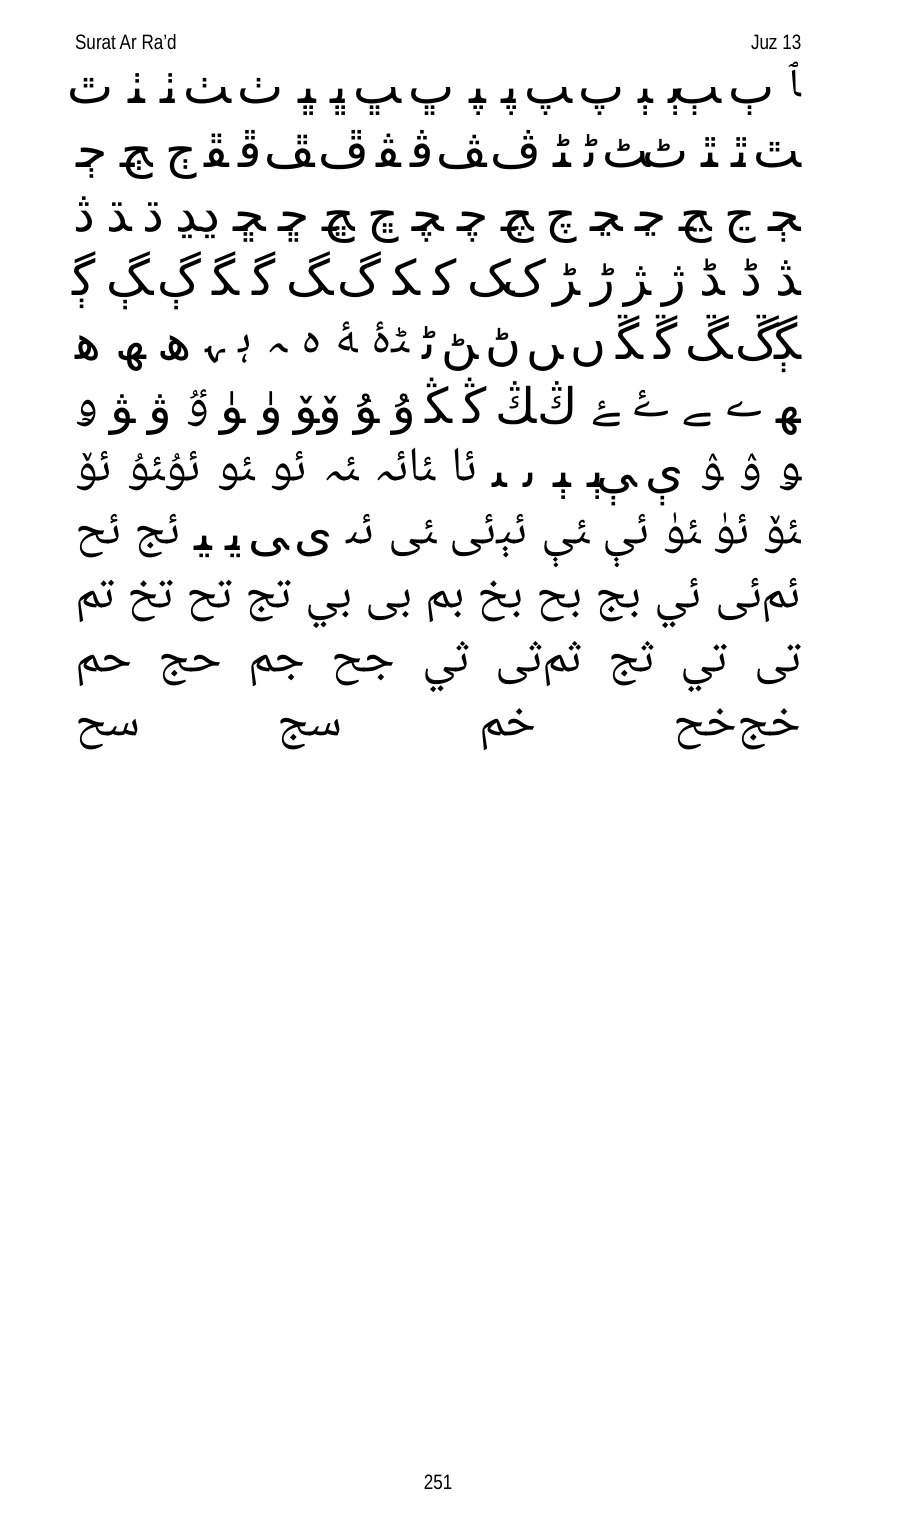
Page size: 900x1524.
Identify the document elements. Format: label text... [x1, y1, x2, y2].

text ﭑ ﭒ ﭓﭔ ﭕ ﭖ ﭗ ﭘ ﭙ ﭚ ﭛ ﭜ ﭝ ﭞ ﭟ ﭠ ﭡ ﭢ ﭣ ﭤ ﭥ ﭦﭧ ﭨ ﭩ ﭪ ﭫ ﭬ ﭭ ﭮ ﭯ ﭰ ﭱ ﭲ ﭳ ﭴ ﭵ ﭶ ﭷ ﭸ ﭹ ﭺ ﭻ ﭼ ﭽ ﭾ ﭿ ﮀ ﮁ ﮂﮃ ﮄ ﮅ ﮆ ﮇ ﮈ ﮉ ﮊ ﮋ ﮌ ﮍ ﮎﮏ ﮐ ﮑ ﮒ ﮓ ﮔ ﮕ ﮖ ﮗ ﮘ ﮙﮚ ﮛ ﮜ ﮝ ﮞ ﮟ ﮠ ﮡ ﮢ ﮣﮤ ﮥ ﮦ ﮧ ﮨ ﮩ ﮪ ﮫ ﮬ ﮭ ﮮ ﮯ ﮰ ﮱ ﯓ ﯔ ﯕ ﯖ ﯗ ﯘ ﯙﯚ ﯛ ﯜ ﯝ ﯞ ﯟ ﯠ ﯡ ﯢ ﯣ ﯤ ﯥﯦ ﯧ ﯨ ﯩ ﯪ ﯫﯬ ﯭ ﯮ ﯯ ﯰﯱ ﯲ ﯳ ﯴ ﯵ ﯶ ﯷ ﯸﯹ ﯺ ﯻ ﯼ ﯽ ﯾ ﯿ ﰀ ﰁ ﰂﰃ ﰄ ﰅ ﰆ ﰇ ﰈ ﰉ ﰊ ﰋ ﰌ ﰍ ﰎ ﰏ ﰐ ﰑ ﰒﰓ ﰔ ﰕ ﰖ ﰗ ﰘ ﰙﰚ ﰛ ﰜ ﰝ [75, 60, 801, 762]
